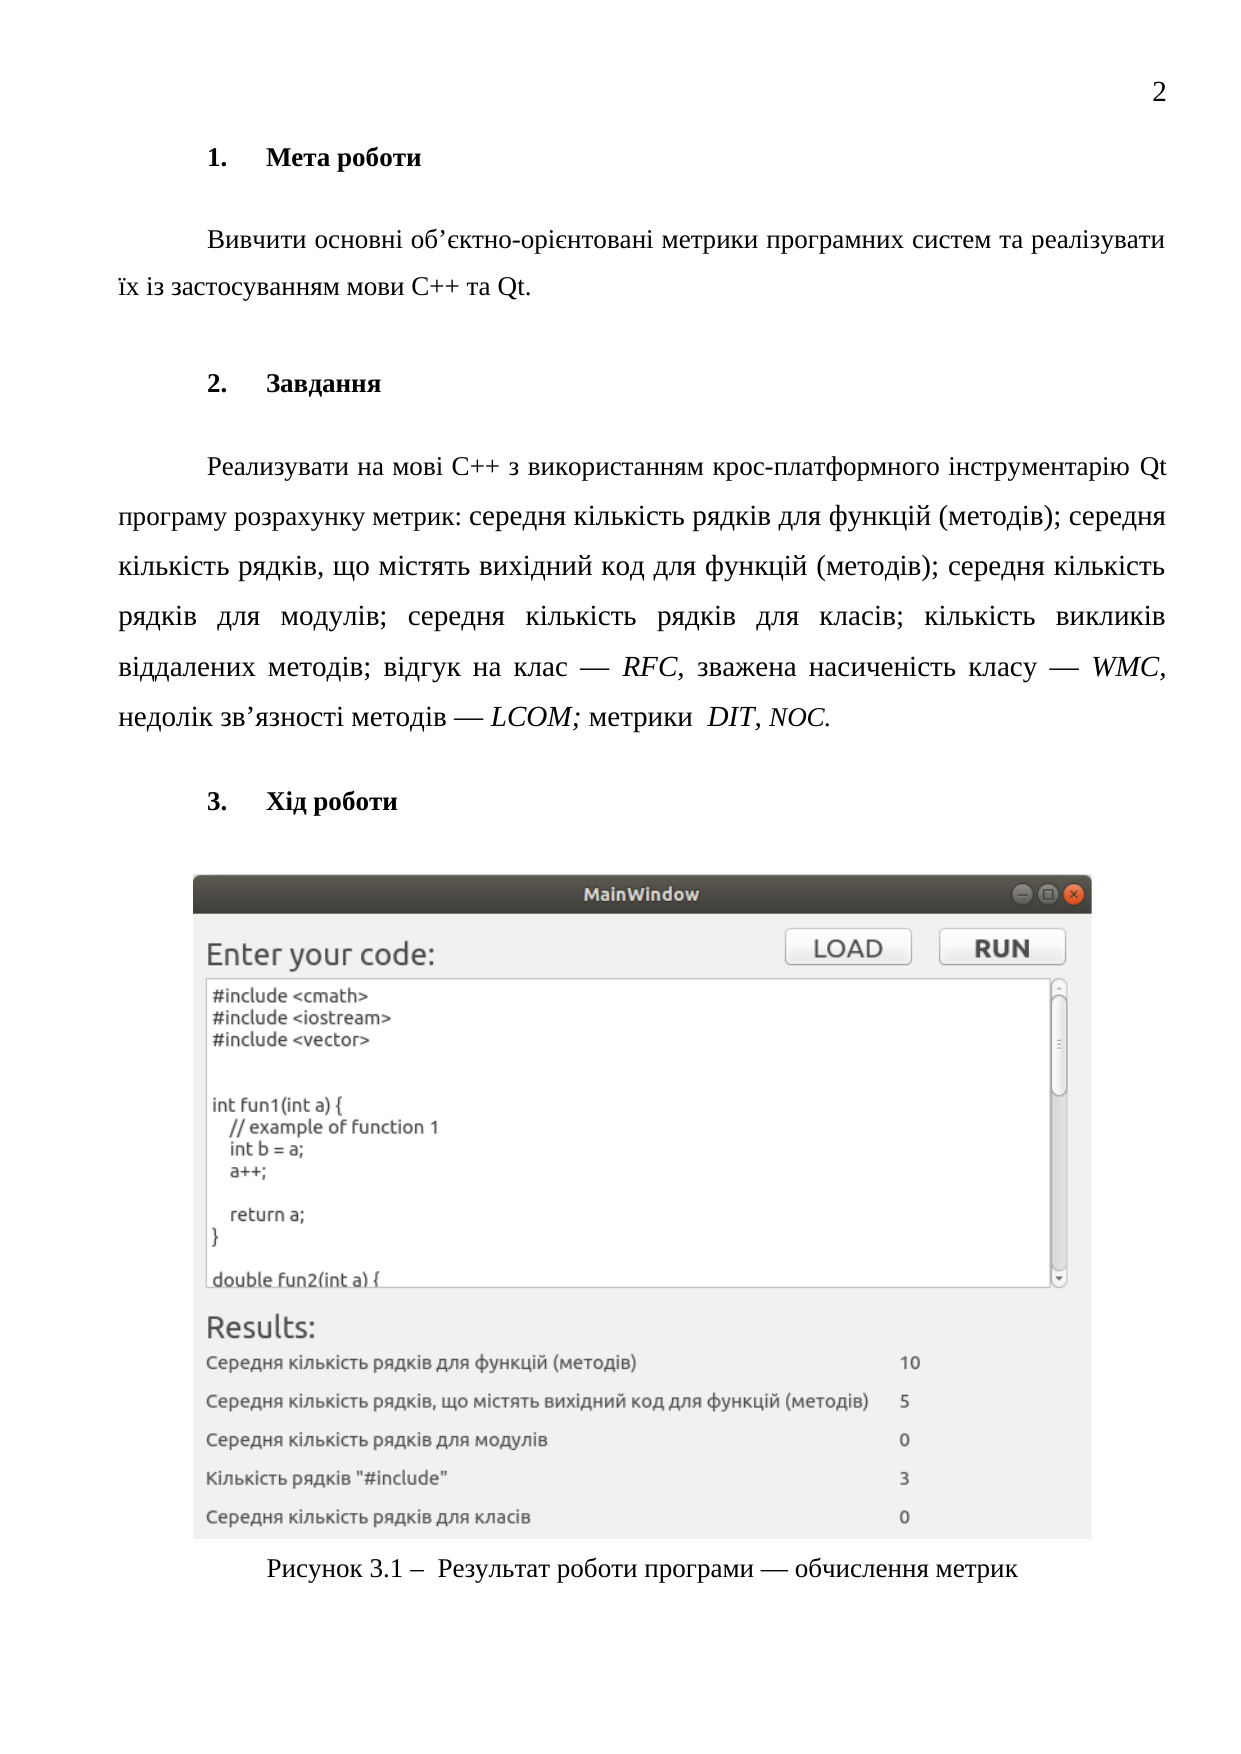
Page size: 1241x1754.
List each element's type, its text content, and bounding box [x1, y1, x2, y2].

list Мета роботи [118, 141, 1167, 172]
text Вивчити основні об’єктно-орієнтовані метрики програмних систем та реалізувати їх із застосуванням мови С++ та Qt. [118, 224, 1167, 301]
picture [193, 874, 1092, 1539]
list Завдання [118, 367, 1167, 398]
list Хід роботи [118, 786, 1167, 817]
text Рисунок 3.1 – Результат роботи програми — обчислення метрик [118, 1553, 1167, 1584]
text Реализувати на мові C++ з використанням крос-платформного інструментарію Qt програму розрахунку метрик: середня кількість рядків для функцій (методів); середня кількість рядків, що містять вихідний код для функцій (методів); середня кількість рядків для модулів; середня кількість рядків для класів; кількість викликів віддалених методів; відгук на клас — RFC, зважена насиченість класу — WMC, недолік зв’язності методів — LCOM; метрики DIT, NOC. [118, 450, 1167, 733]
